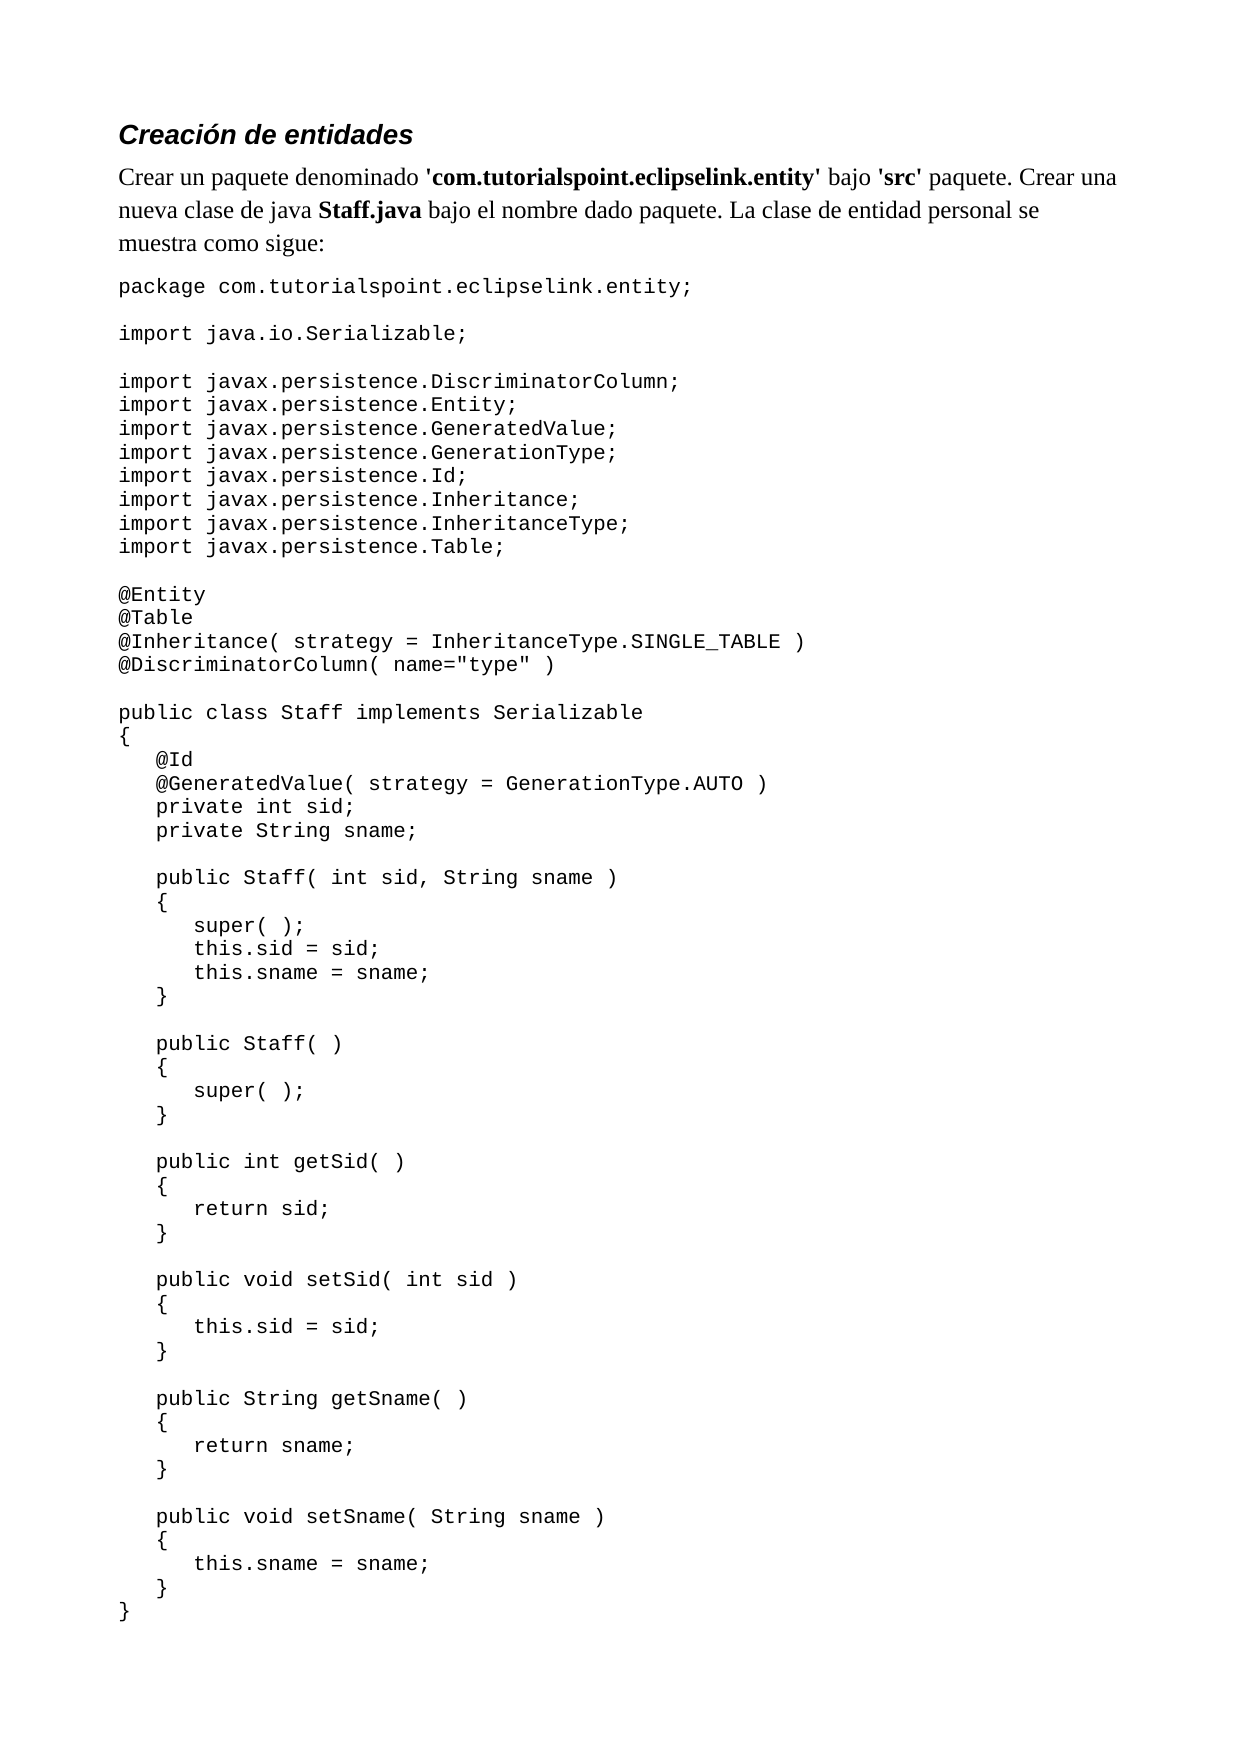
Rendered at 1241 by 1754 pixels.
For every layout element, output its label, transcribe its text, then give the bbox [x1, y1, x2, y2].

text public String getSname( ) [118, 1387, 1122, 1411]
text public class Staff implements Serializable [118, 702, 1122, 725]
text } [118, 1222, 1122, 1246]
text public Staff( ) [118, 1033, 1122, 1056]
text Crear un paquete denominado 'com.tutorialspoint.eclipselink.entity' bajo 'src' paquete. Crear una nueva clase de java Staff.java bajo el nombre dado paquete. La clase de entidad personal se muestra como sigue: [118, 162, 1122, 257]
text } [118, 986, 1122, 1009]
text this.sname = sname; [118, 962, 1122, 986]
text } [118, 1104, 1122, 1127]
text private int sid; [118, 796, 1122, 820]
text @Inheritance( strategy = InheritanceType.SINGLE_TABLE ) [118, 631, 1122, 654]
text return sname; [118, 1435, 1122, 1458]
text @Id [118, 749, 1122, 773]
text public void setSname( String sname ) [118, 1506, 1122, 1529]
text import javax.persistence.GenerationType; [118, 442, 1122, 465]
text super( ); [118, 1080, 1122, 1104]
text @GeneratedValue( strategy = GenerationType.AUTO ) [118, 773, 1122, 796]
text { [118, 725, 1122, 749]
text } [118, 1600, 1122, 1624]
text { [118, 891, 1122, 914]
text { [118, 1293, 1122, 1317]
text } [118, 1458, 1122, 1482]
text this.sid = sid; [118, 938, 1122, 962]
text public Staff( int sid, String sname ) [118, 867, 1122, 891]
text package com.tutorialspoint.eclipselink.entity; [118, 276, 1122, 300]
text } [118, 1577, 1122, 1600]
text import javax.persistence.InheritanceType; [118, 513, 1122, 536]
text import java.io.Serializable; [118, 323, 1122, 347]
text @DiscriminatorColumn( name="type" ) [118, 654, 1122, 678]
text @Table [118, 607, 1122, 631]
subtitle Creación de entidades [118, 118, 1122, 150]
text import javax.persistence.Table; [118, 536, 1122, 560]
text this.sid = sid; [118, 1317, 1122, 1340]
text import javax.persistence.GeneratedValue; [118, 418, 1122, 442]
text public void setSid( int sid ) [118, 1269, 1122, 1293]
text return sid; [118, 1198, 1122, 1222]
text import javax.persistence.Entity; [118, 394, 1122, 418]
text } [118, 1340, 1122, 1364]
text import javax.persistence.Id; [118, 465, 1122, 489]
text { [118, 1056, 1122, 1080]
text { [118, 1529, 1122, 1553]
text import javax.persistence.DiscriminatorColumn; [118, 371, 1122, 394]
text @Entity [118, 583, 1122, 607]
text super( ); [118, 914, 1122, 938]
text public int getSid( ) [118, 1151, 1122, 1175]
text this.sname = sname; [118, 1553, 1122, 1577]
text { [118, 1411, 1122, 1435]
text { [118, 1175, 1122, 1198]
text import javax.persistence.Inheritance; [118, 489, 1122, 513]
text private String sname; [118, 820, 1122, 844]
